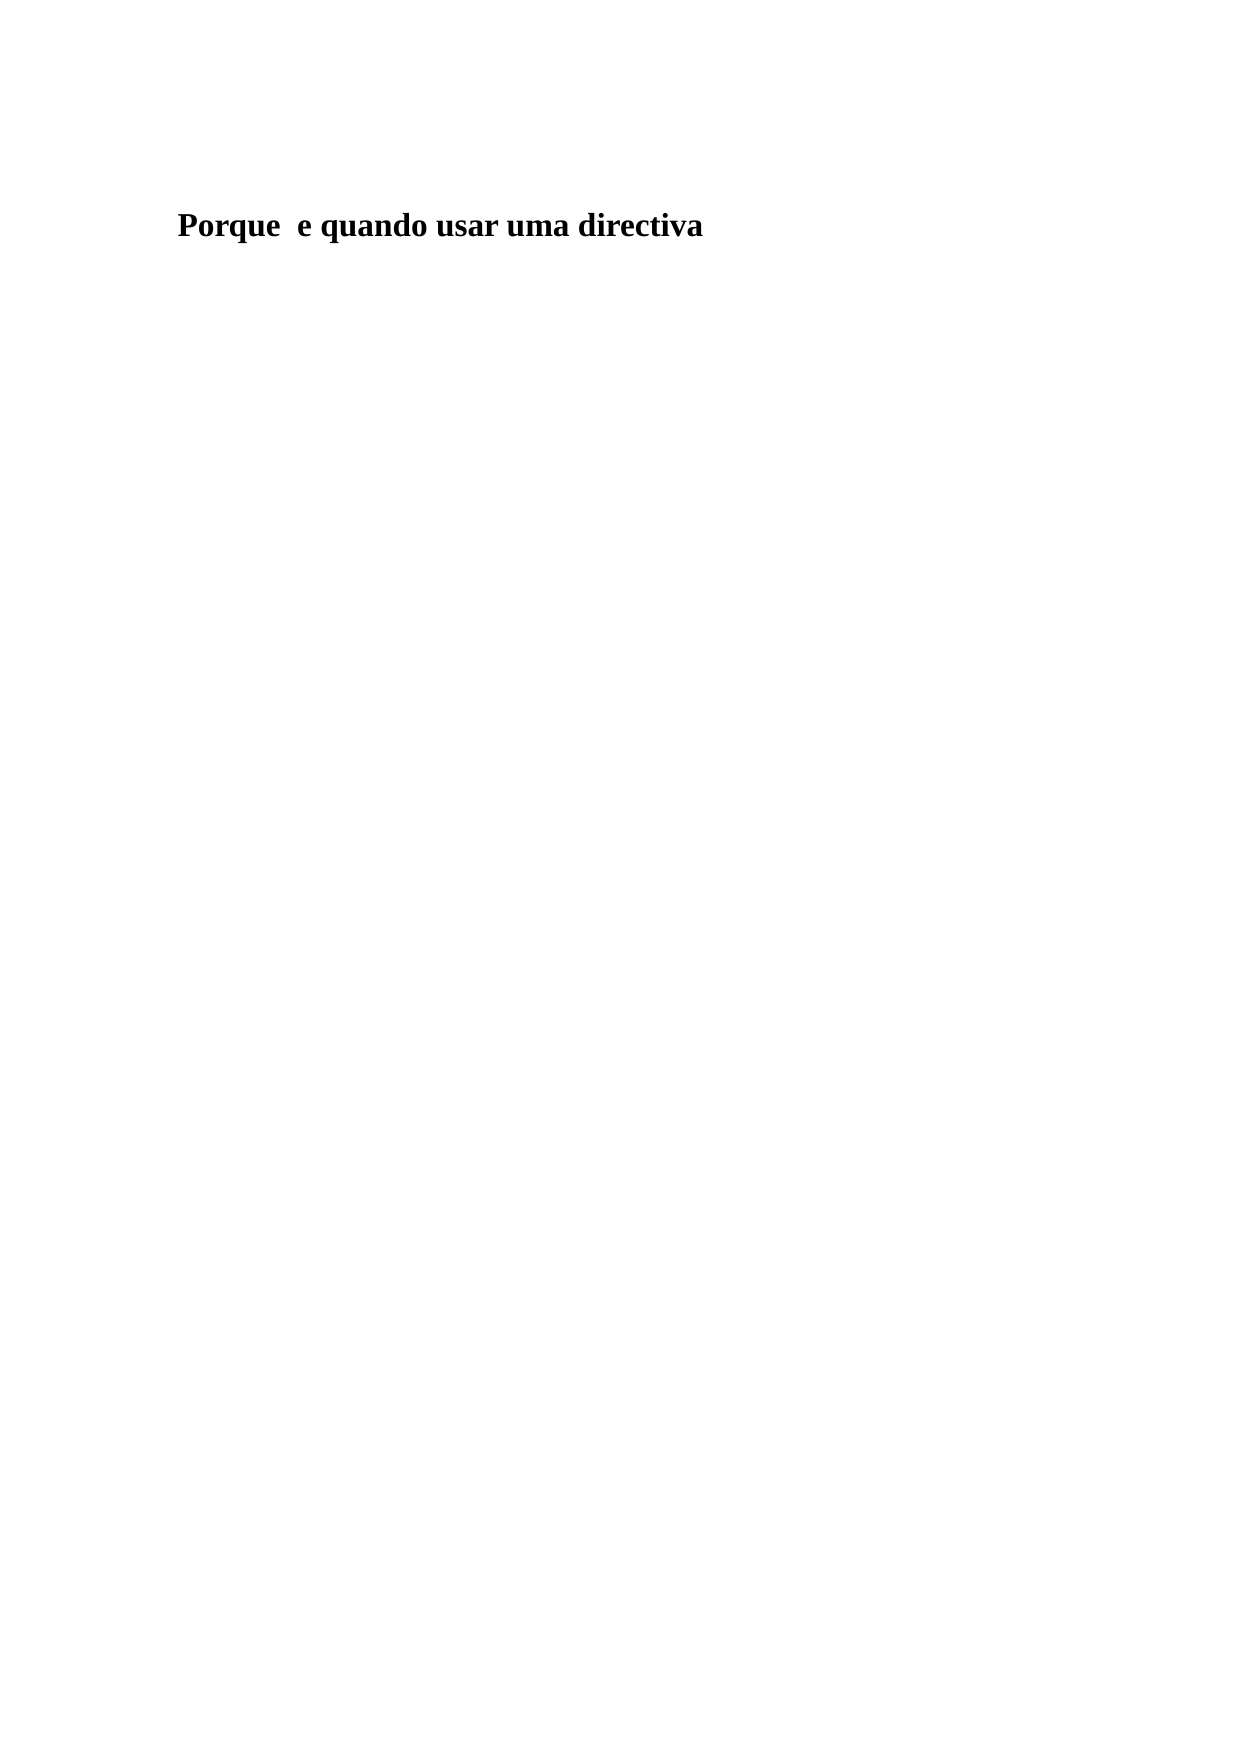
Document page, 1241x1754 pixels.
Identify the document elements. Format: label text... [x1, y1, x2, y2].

subtitle Porque e quando usar uma directiva [177, 205, 1063, 243]
